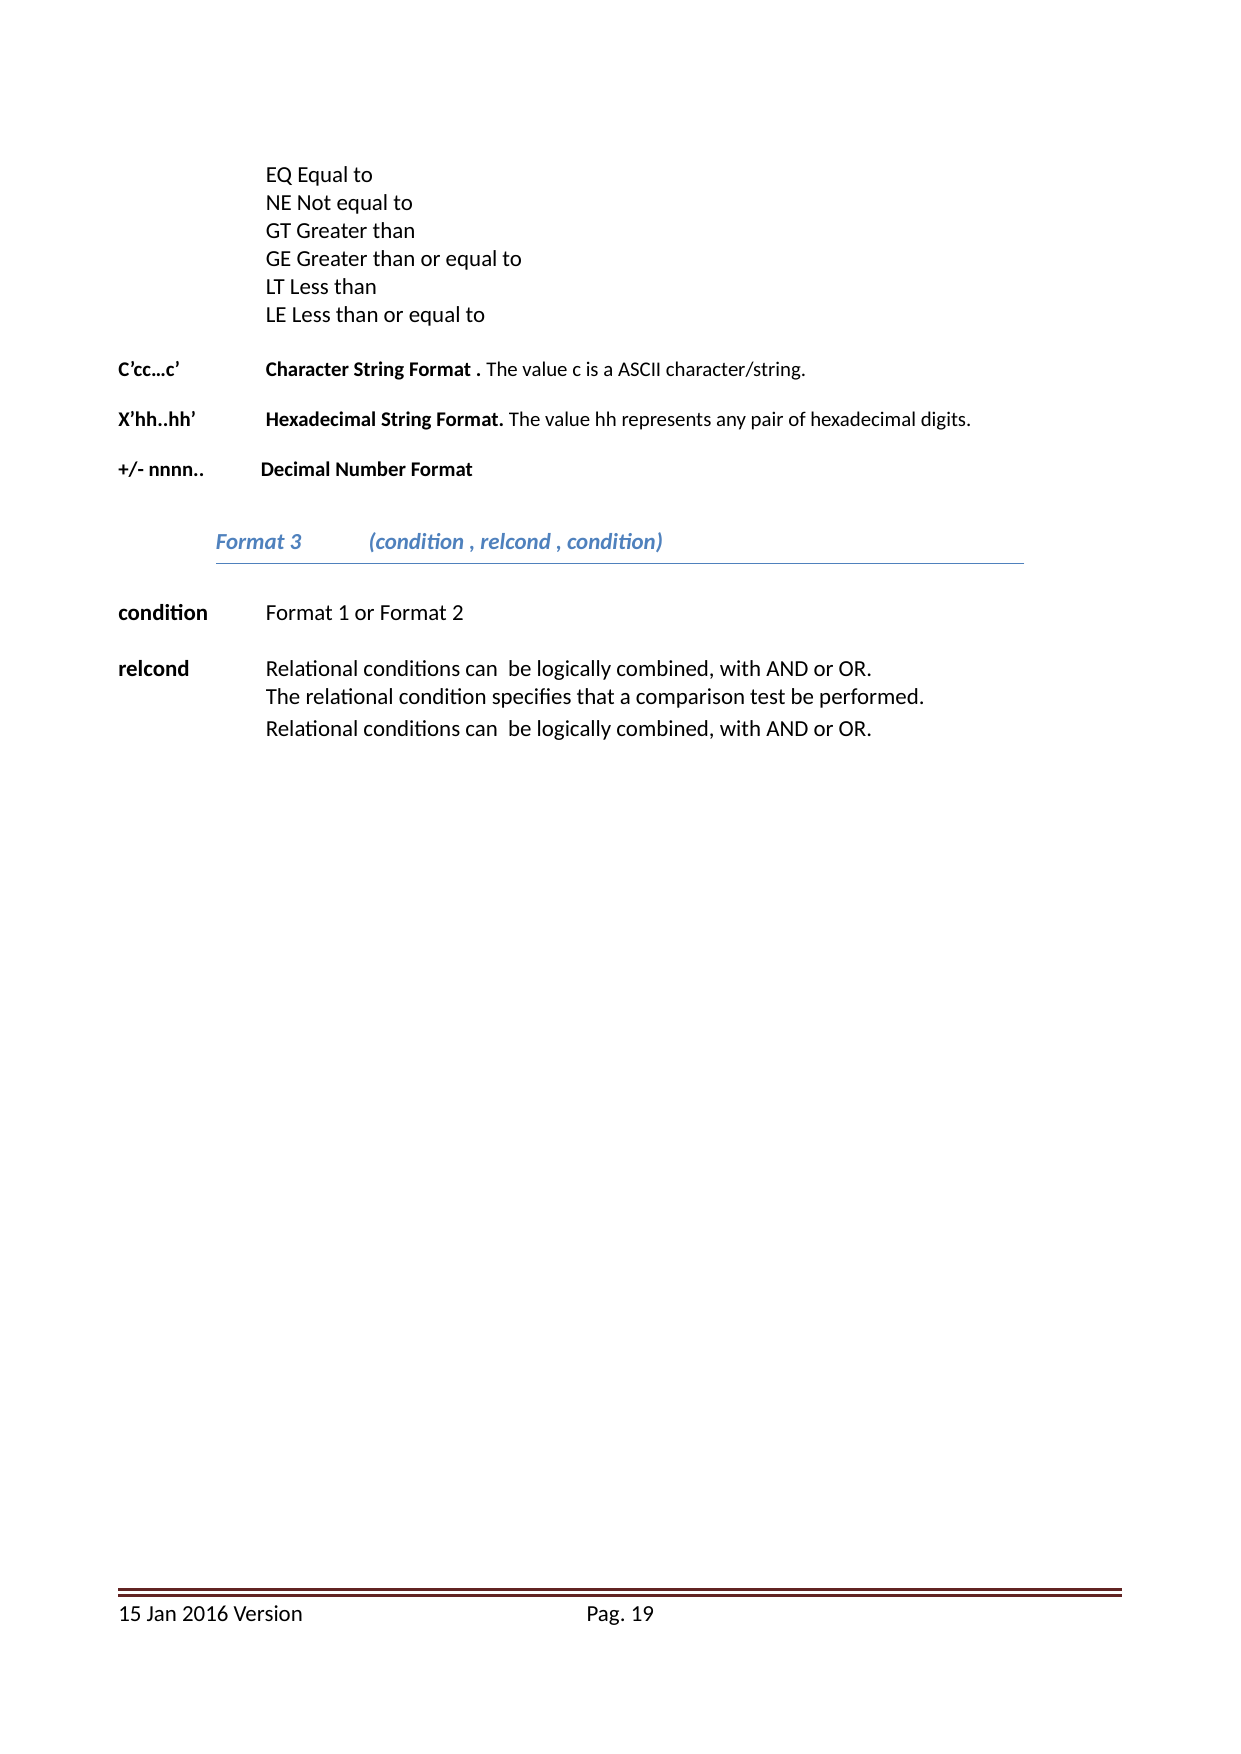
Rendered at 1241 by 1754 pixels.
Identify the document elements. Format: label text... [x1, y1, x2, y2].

text +/- nnnn.. Decimal Number Format [118, 456, 1122, 482]
text The relational condition specifies that a comparison test be performed. [118, 682, 1122, 710]
text LE Less than or equal to [118, 300, 1122, 328]
text Relational conditions can be logically combined, with AND or OR. [118, 714, 1122, 742]
text Format 3 (condition , relcond , condition) [216, 527, 1024, 563]
text LT Less than [118, 272, 1122, 300]
text EQ Equal to [118, 160, 1122, 188]
text condition Format 1 or Format 2 [118, 598, 1122, 626]
text GE Greater than or equal to [118, 244, 1122, 272]
text NE Not equal to [118, 188, 1122, 216]
text C’cc…c’ Character String Format . The value c is a ASCII character/string. [118, 356, 1122, 382]
text X’hh..hh’ Hexadecimal String Format. The value hh represents any pair of hexadecimal digits. [118, 406, 1122, 432]
text relcond Relational conditions can be logically combined, with AND or OR. [118, 654, 1122, 682]
text GT Greater than [118, 216, 1122, 244]
